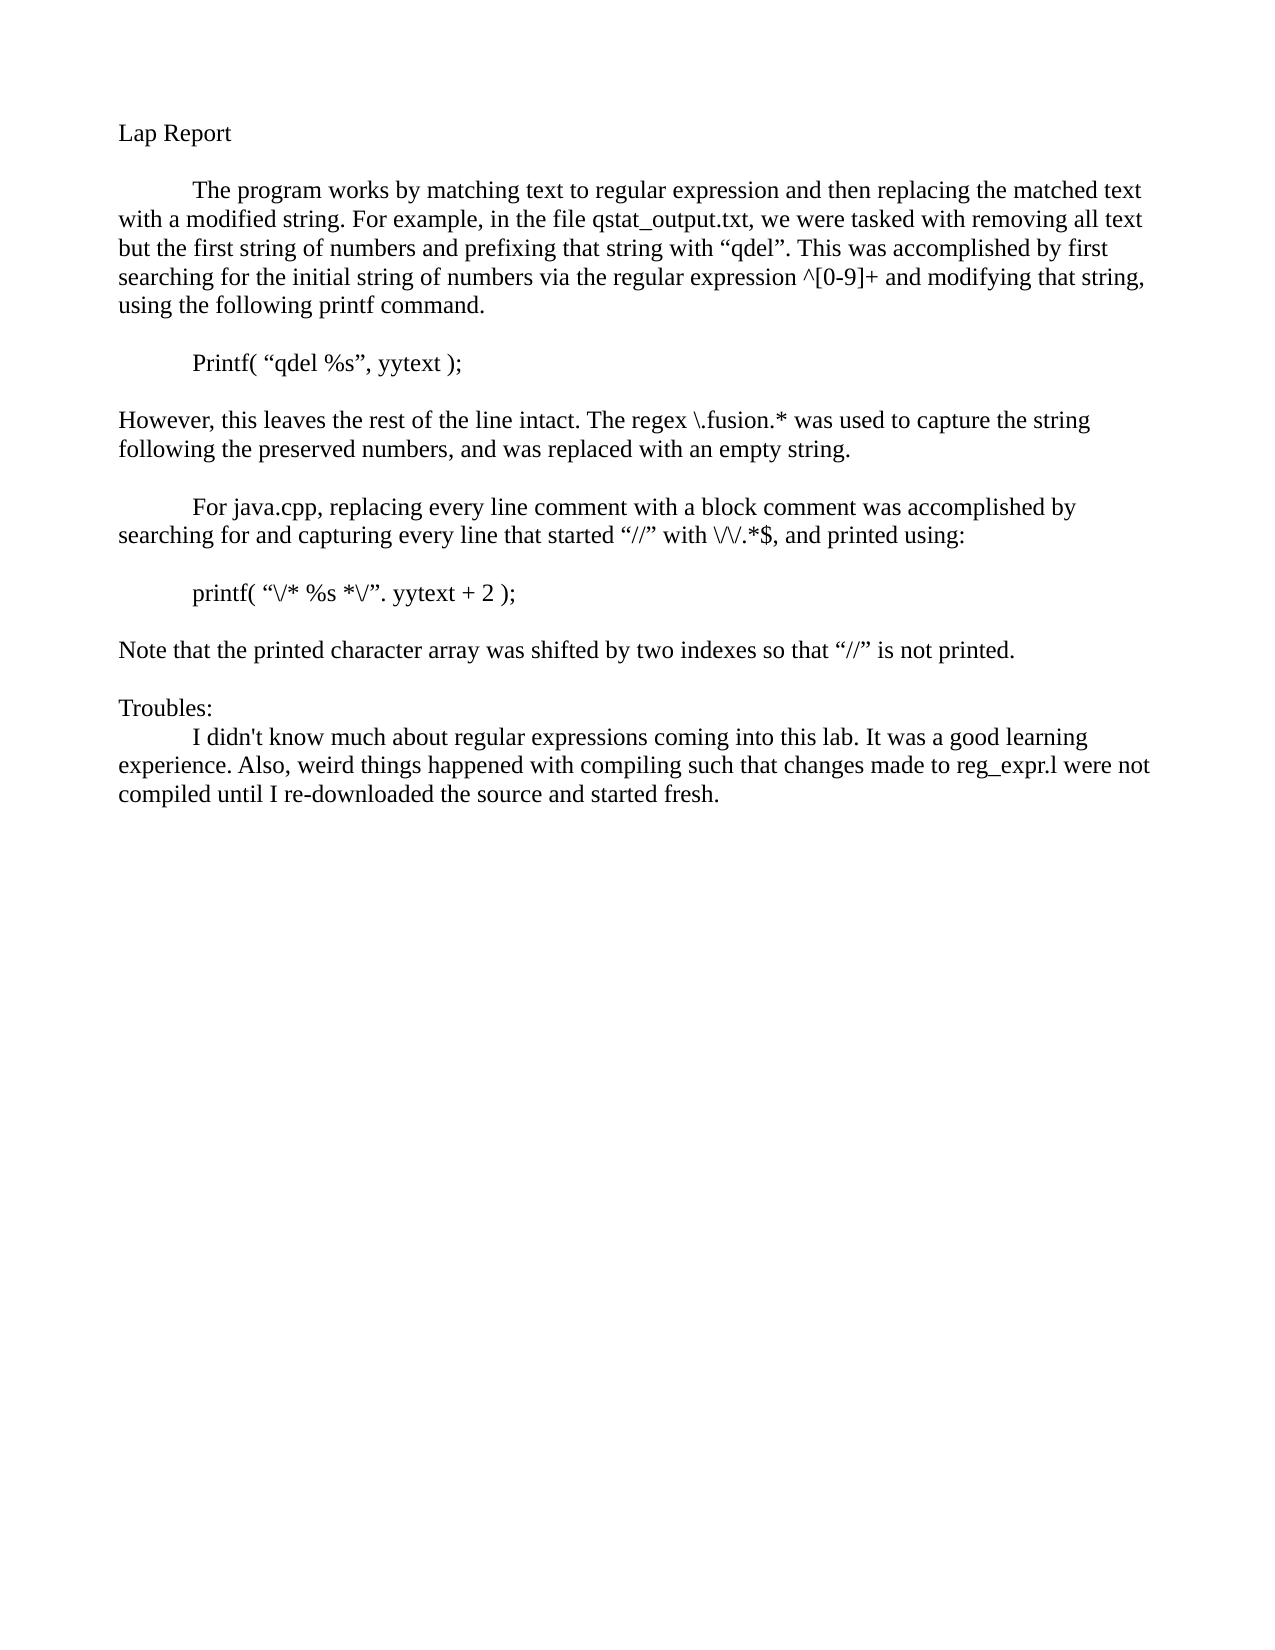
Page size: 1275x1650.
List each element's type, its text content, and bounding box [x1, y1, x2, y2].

text I didn't know much about regular expressions coming into this lab. It was a good learning experience. Also, weird things happened with compiling such that changes made to reg_expr.l were not compiled until I re-downloaded the source and started fresh. [118, 722, 1157, 808]
text Lap Report [118, 118, 1157, 147]
text Note that the printed character array was shifted by two indexes so that “//” is not printed. [118, 636, 1157, 664]
text Printf( “qdel %s”, yytext ); [118, 348, 1157, 377]
text printf( “\/* %s *\/”. yytext + 2 ); [118, 578, 1157, 607]
text For java.cpp, replacing every line comment with a block comment was accomplished by searching for and capturing every line that started “//” with \/\/.*$, and printed using: [118, 492, 1157, 549]
text However, this leaves the rest of the line intact. The regex \.fusion.* was used to capture the string following the preserved numbers, and was replaced with an empty string. [118, 406, 1157, 463]
text The program works by matching text to regular expression and then replacing the matched text with a modified string. For example, in the file qstat_output.txt, we were tasked with removing all text but the first string of numbers and prefixing that string with “qdel”. This was accomplished by first searching for the initial string of numbers via the regular expression ^[0-9]+ and modifying that string, using the following printf command. [118, 176, 1157, 319]
text Troubles: [118, 693, 1157, 722]
